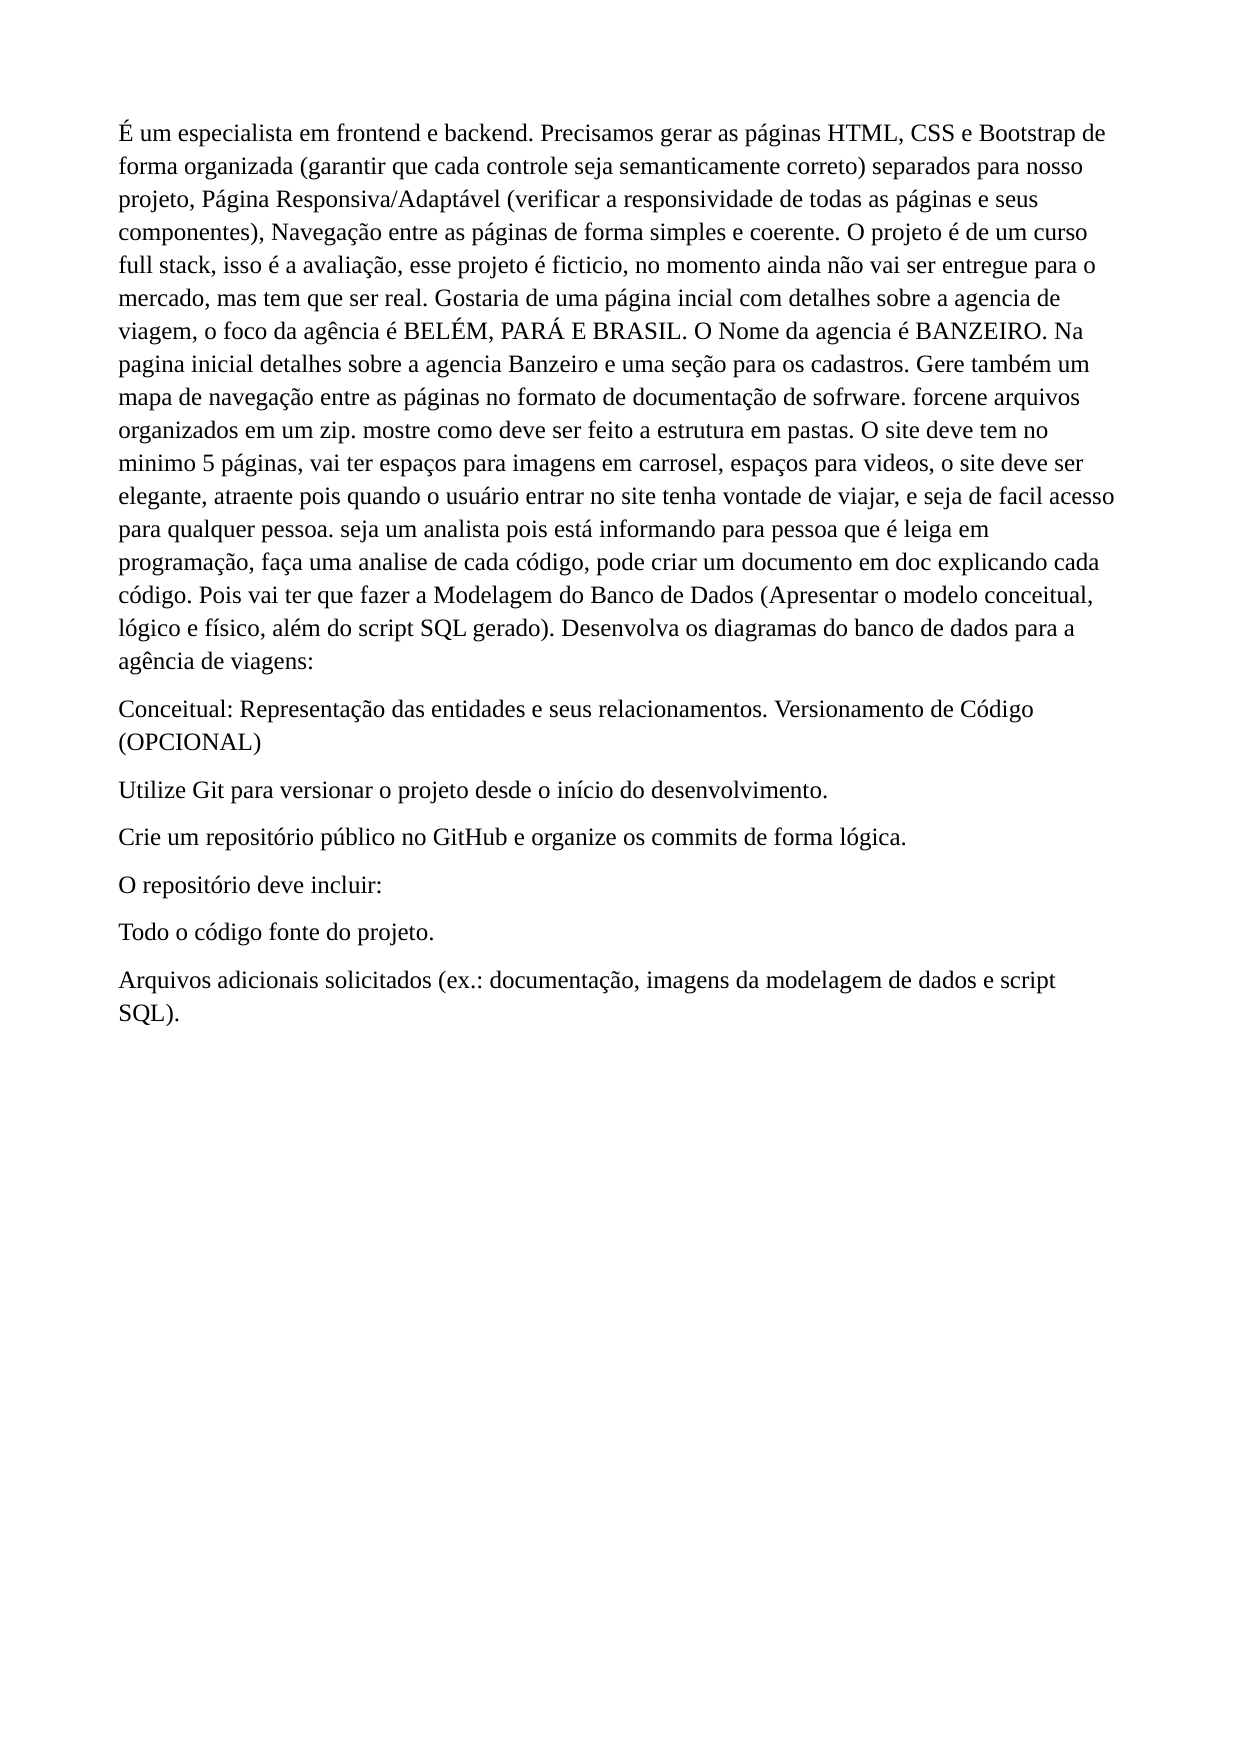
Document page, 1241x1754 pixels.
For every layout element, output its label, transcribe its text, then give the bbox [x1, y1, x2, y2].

text O repositório deve incluir: [118, 870, 1122, 899]
text Utilize Git para versionar o projeto desde o início do desenvolvimento. [118, 775, 1122, 803]
text Arquivos adicionais solicitados (ex.: documentação, imagens da modelagem de dados e script SQL). [118, 965, 1122, 1027]
text Crie um repositório público no GitHub e organize os commits de forma lógica. [118, 822, 1122, 851]
text Conceitual: Representação das entidades e seus relacionamentos. Versionamento de Código (OPCIONAL) [118, 694, 1122, 756]
text Todo o código fonte do projeto. [118, 917, 1122, 946]
text É um especialista em frontend e backend. Precisamos gerar as páginas HTML, CSS e Bootstrap de forma organizada (garantir que cada controle seja semanticamente correto) separados para nosso projeto, Página Responsiva/Adaptável (verificar a responsividade de todas as páginas e seus componentes), Navegação entre as páginas de forma simples e coerente. O projeto é de um curso full stack, isso é a avaliação, esse projeto é ficticio, no momento ainda não vai ser entregue para o mercado, mas tem que ser real. Gostaria de uma página incial com detalhes sobre a agencia de viagem, o foco da agência é BELÉM, PARÁ E BRASIL. O Nome da agencia é BANZEIRO. Na pagina inicial detalhes sobre a agencia Banzeiro e uma seção para os cadastros. Gere também um mapa de navegação entre as páginas no formato de documentação de sofrware. forcene arquivos organizados em um zip. mostre como deve ser feito a estrutura em pastas. O site deve tem no minimo 5 páginas, vai ter espaços para imagens em carrosel, espaços para videos, o site deve ser elegante, atraente pois quando o usuário entrar no site tenha vontade de viajar, e seja de facil acesso para qualquer pessoa. seja um analista pois está informando para pessoa que é leiga em programação, faça uma analise de cada código, pode criar um documento em doc explicando cada código. Pois vai ter que fazer a Modelagem do Banco de Dados (Apresentar o modelo conceitual, lógico e físico, além do script SQL gerado). Desenvolva os diagramas do banco de dados para a agência de viagens: [118, 118, 1122, 675]
